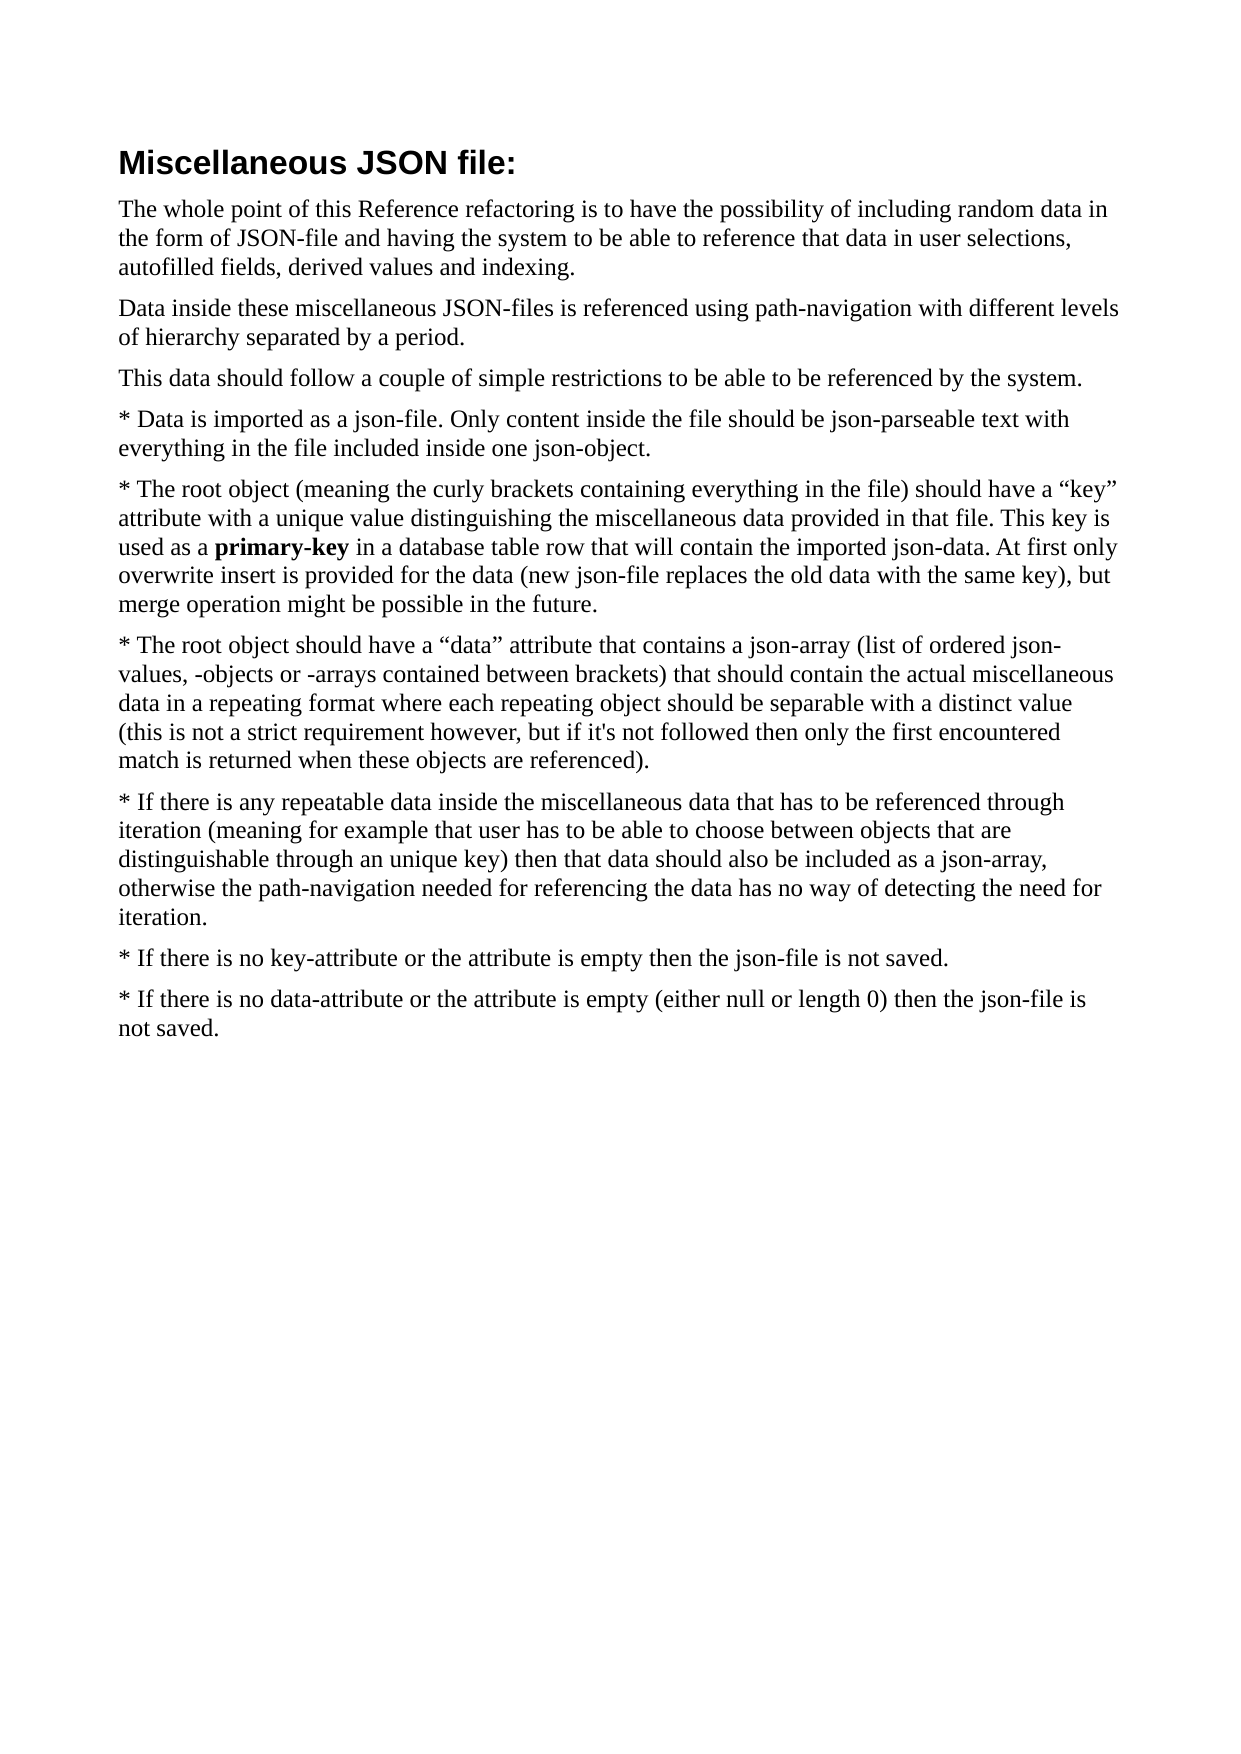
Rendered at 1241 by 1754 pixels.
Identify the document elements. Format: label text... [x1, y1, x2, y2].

text * The root object (meaning the curly brackets containing everything in the file) should have a “key” attribute with a unique value distinguishing the miscellaneous data provided in that file. This key is used as a primary-key in a database table row that will contain the imported json-data. At first only overwrite insert is provided for the data (new json-file replaces the old data with the same key), but merge operation might be possible in the future. [118, 474, 1122, 618]
text The whole point of this Reference refactoring is to have the possibility of including random data in the form of JSON-file and having the system to be able to reference that data in user selections, autofilled fields, derived values and indexing. [118, 194, 1122, 281]
text * The root object should have a “data” attribute that contains a json-array (list of ordered json-values, -objects or -arrays contained between brackets) that should contain the actual miscellaneous data in a repeating format where each repeating object should be separable with a distinct value (this is not a strict requirement however, but if it's not followed then only the first encountered match is returned when these objects are referenced). [118, 631, 1122, 774]
text * If there is any repeatable data inside the miscellaneous data that has to be referenced through iteration (meaning for example that user has to be able to choose between objects that are distinguishable through an unique key) then that data should also be included as a json-array, otherwise the path-navigation needed for referencing the data has no way of detecting the need for iteration. [118, 787, 1122, 931]
subtitle Miscellaneous JSON file: [118, 143, 1122, 182]
text This data should follow a couple of simple restrictions to be able to be referenced by the system. [118, 363, 1122, 392]
text Data inside these miscellaneous JSON-files is referenced using path-navigation with different levels of hierarchy separated by a period. [118, 293, 1122, 351]
text * If there is no key-attribute or the attribute is empty then the json-file is not saved. [118, 943, 1122, 972]
text * If there is no data-attribute or the attribute is empty (either null or length 0) then the json-file is not saved. [118, 984, 1122, 1042]
text * Data is imported as a json-file. Only content inside the file should be json-parseable text with everything in the file included inside one json-object. [118, 404, 1122, 462]
